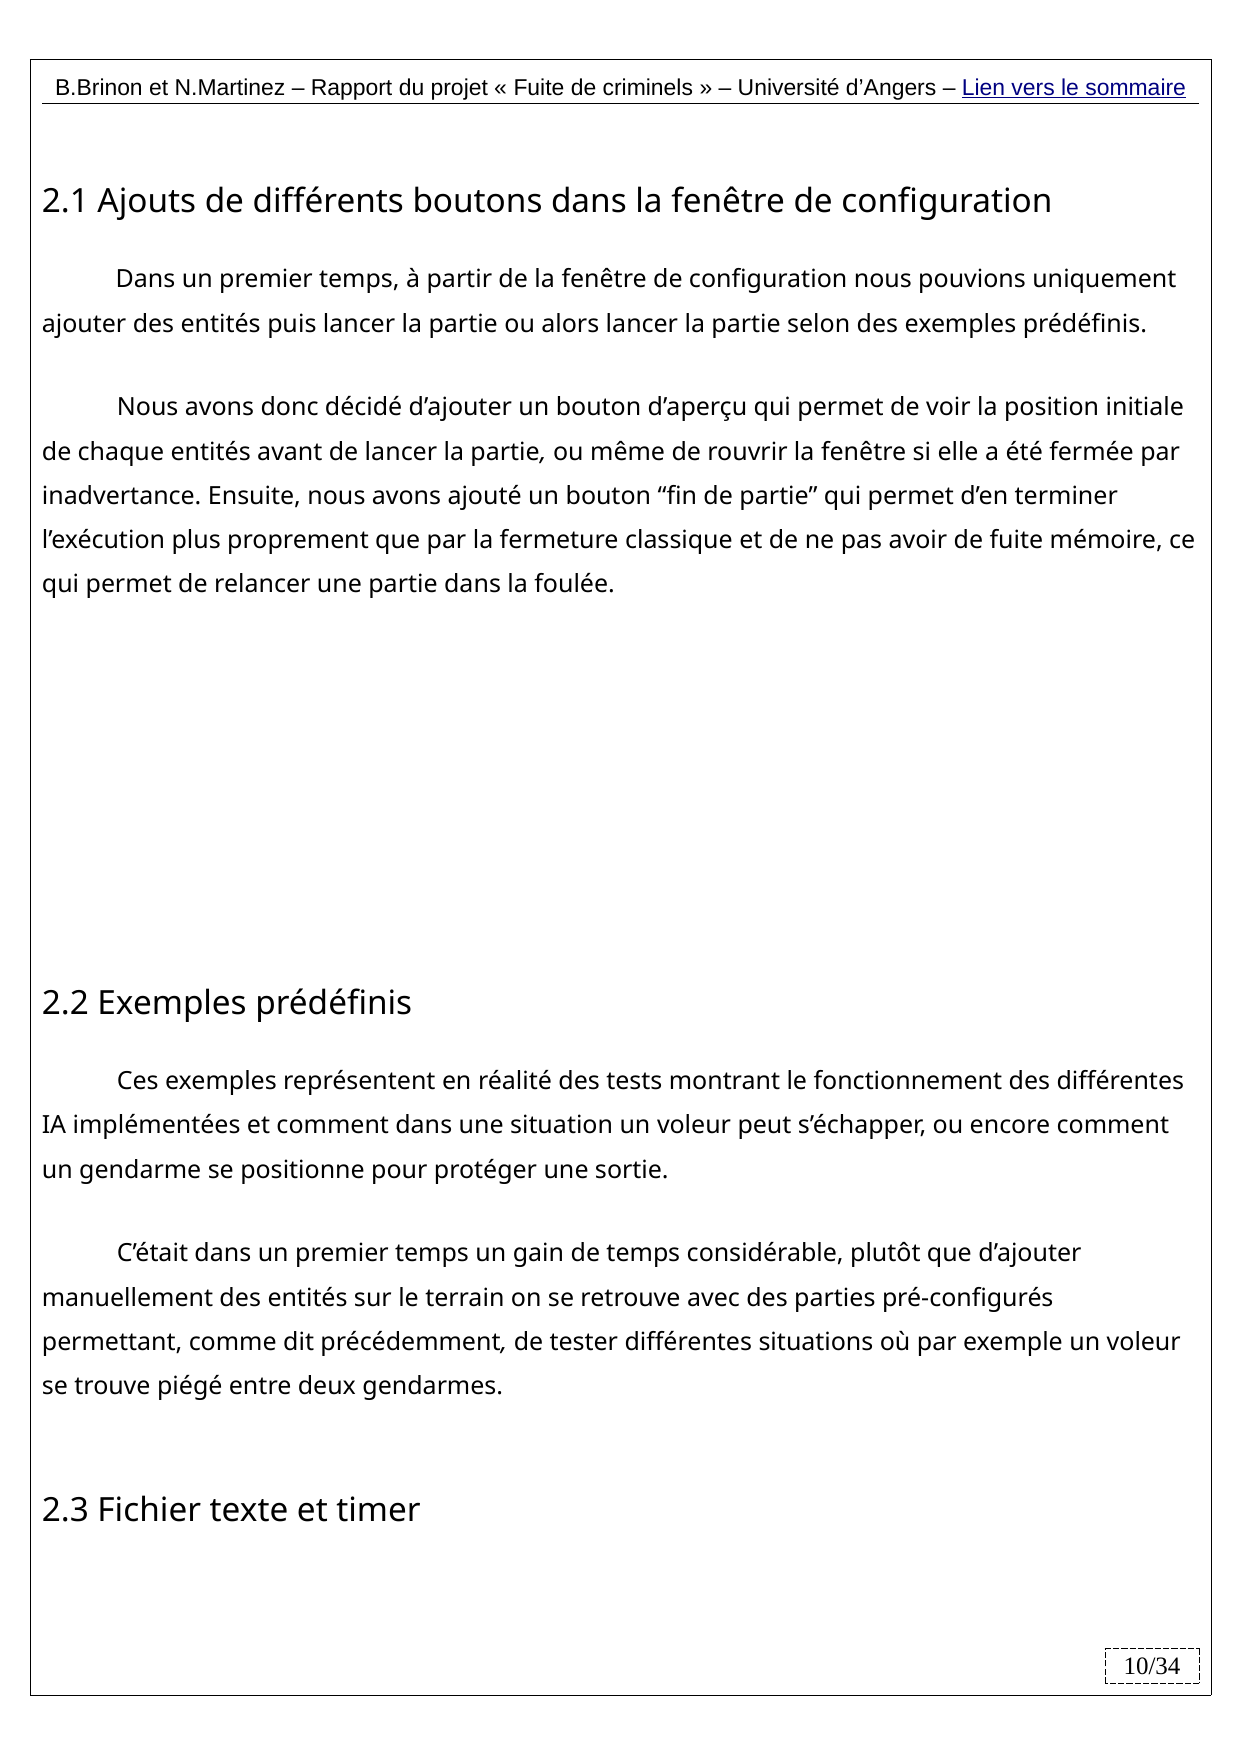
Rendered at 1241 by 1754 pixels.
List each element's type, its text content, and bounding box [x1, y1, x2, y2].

text Nous avons donc décidé d’ajouter un bouton d’aperçu qui permet de voir la position initiale de chaque entités avant de lancer la partie, ou même de rouvrir la fenêtre si elle a été fermée par inadvertance. Ensuite, nous avons ajouté un bouton “fin de partie” qui permet d’en terminer l’exécution plus proprement que par la fermeture classique et de ne pas avoir de fuite mémoire, ce qui permet de relancer une partie dans la foulée. [42, 389, 1199, 600]
text Ces exemples représentent en réalité des tests montrant le fonctionnement des différentes IA implémentées et comment dans une situation un voleur peut s’échapper, ou encore comment un gendarme se positionne pour protéger une sortie. [42, 1063, 1199, 1185]
text C’était dans un premier temps un gain de temps considérable, plutôt que d’ajouter manuellement des entités sur le terrain on se retrouve avec des parties pré-configurés permettant, comme dit précédemment, de tester différentes situations où par exemple un voleur se trouve piégé entre deux gendarmes. [42, 1235, 1199, 1402]
text Dans un premier temps, à partir de la fenêtre de configuration nous pouvions uniquement ajouter des entités puis lancer la partie ou alors lancer la partie selon des exemples prédéfinis. [42, 261, 1199, 339]
text 2.2 Exemples prédéfinis [42, 979, 1199, 1024]
text 2.3 Fichier texte et timer [42, 1486, 1199, 1531]
text 2.1 Ajouts de différents boutons dans la fenêtre de configuration [42, 177, 1199, 222]
